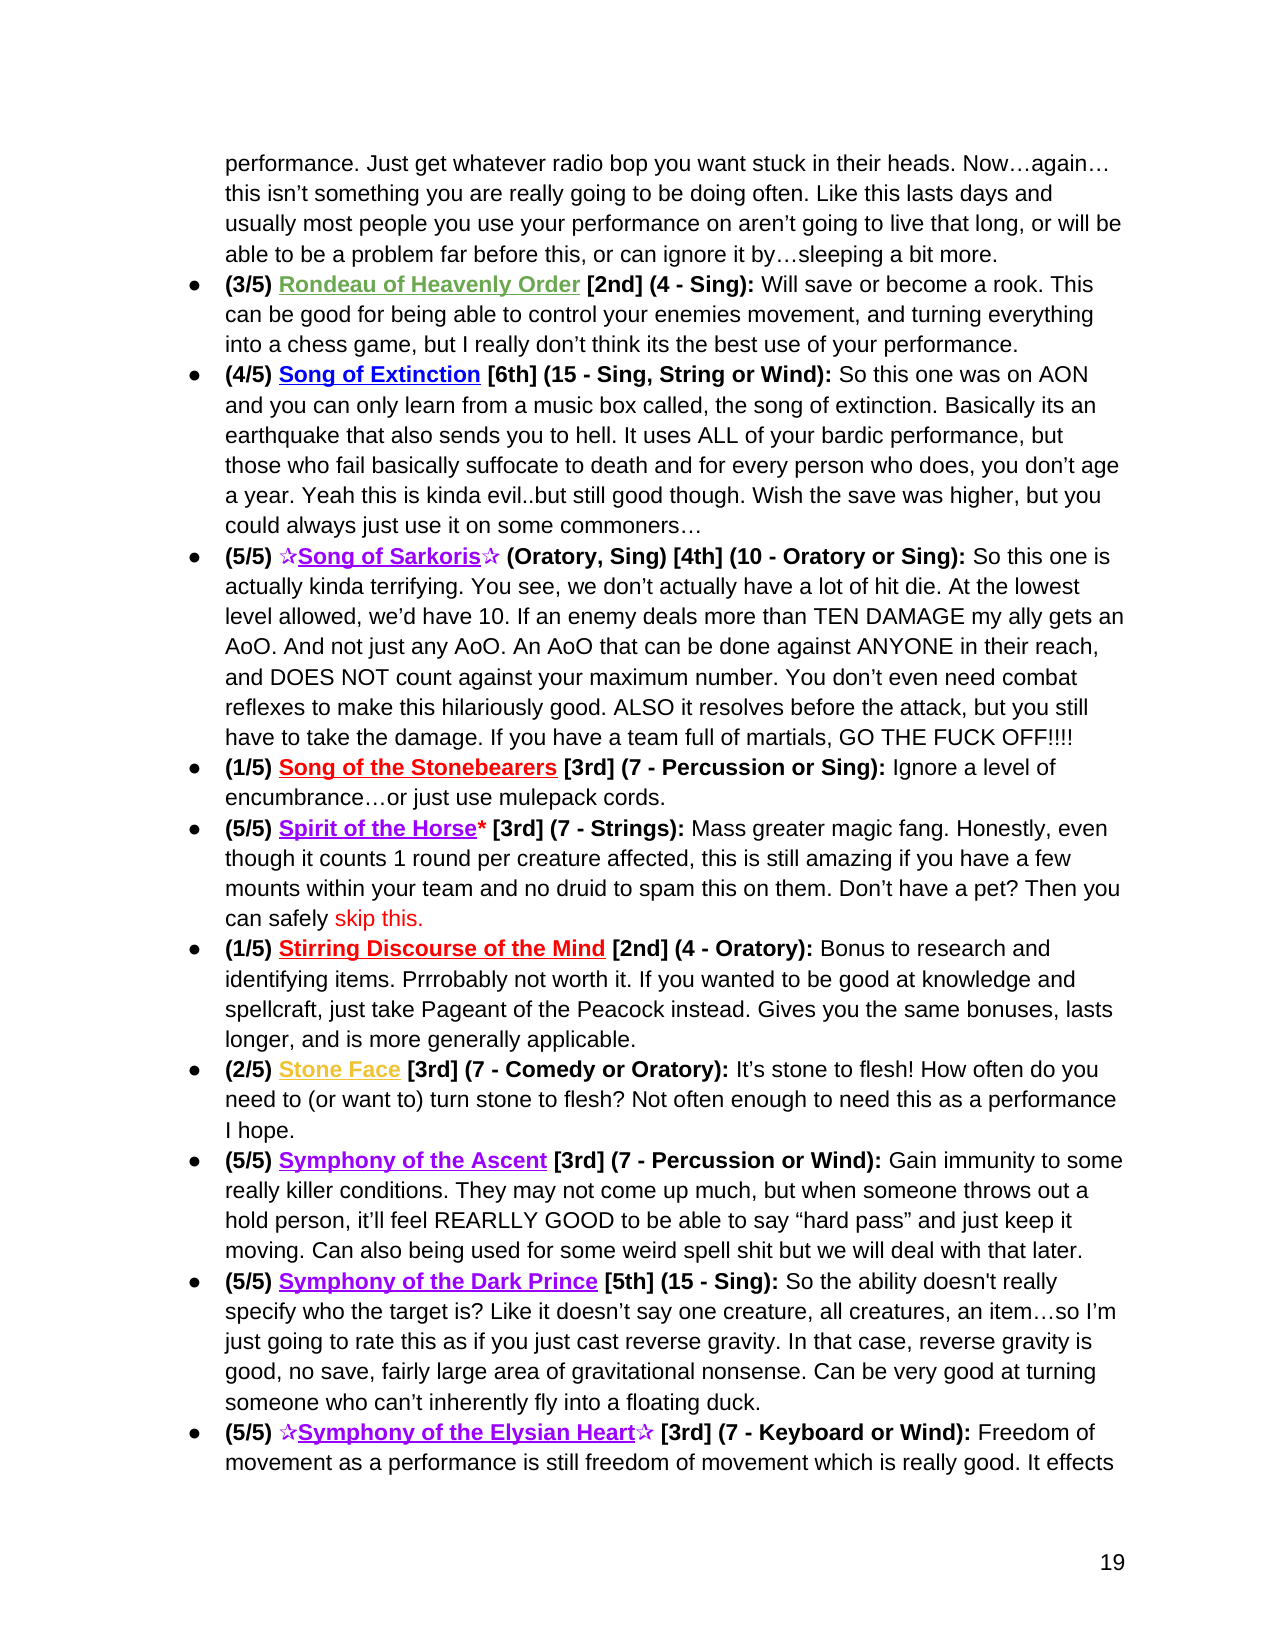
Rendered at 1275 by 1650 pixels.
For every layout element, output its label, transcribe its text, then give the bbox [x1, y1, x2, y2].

list (5/5) ✰Song of Sarkoris✰ (Oratory, Sing) [4th] (10 - Oratory or Sing): So this one is actually kinda terrifying. You see, we don’t actually have a lot of hit die. At the lowest level allowed, we’d have 10. If an enemy deals more than TEN DAMAGE my ally gets an AoO. And not just any AoO. An AoO that can be done against ANYONE in their reach, and DOES NOT count against your maximum number. You don’t even need combat reflexes to make this hilariously good. ALSO it resolves before the attack, but you still have to take the damage. If you have a team full of martials, GO THE FUCK OFF!!!! [187, 543, 1125, 750]
list (5/5) Symphony of the Ascent [3rd] (7 - Percussion or Wind): Gain immunity to some really killer conditions. They may not come up much, but when someone throws out a hold person, it’ll feel REARLLY GOOD to be able to say “hard pass” and just keep it moving. Can also being used for some weird spell shit but we will deal with that later. [187, 1147, 1125, 1264]
list (5/5) Spirit of the Horse* [3rd] (7 - Strings): Mass greater magic fang. Honestly, even though it counts 1 round per creature affected, this is still amazing if you have a few mounts within your team and no druid to spam this on them. Don’t have a pet? Then you can safely skip this. [187, 814, 1125, 932]
list (5/5) ✰Symphony of the Elysian Heart✰ [3rd] (7 - Keyboard or Wind): Freedom of movement as a performance is still freedom of movement which is really good. It effects [187, 1419, 1125, 1475]
list (4/5) Song of Extinction [6th] (15 - Sing, String or Wind): So this one was on AON and you can only learn from a music box called, the song of extinction. Basically its an earthquake that also sends you to hell. It uses ALL of your bardic performance, but those who fail basically suffocate to death and for every person who does, you don’t age a year. Yeah this is kinda evil..but still good though. Wish the save was higher, but you could always just use it on some commoners… [187, 361, 1125, 539]
list (5/5) Symphony of the Dark Prince [5th] (15 - Sing): So the ability doesn't really specify who the target is? Like it doesn’t say one creature, all creatures, an item…so I’m just going to rate this as if you just cast reverse gravity. In that case, reverse gravity is good, no save, fairly large area of gravitational nonsense. Can be very good at turning someone who can’t inherently fly into a floating duck. [187, 1268, 1125, 1415]
list (2/5) Stone Face [3rd] (7 - Comedy or Oratory): It’s stone to flesh! How often do you need to (or want to) turn stone to flesh? Not often enough to need this as a performance I hope. [187, 1056, 1125, 1143]
list (1/5) Song of the Stonebearers [3rd] (7 - Percussion or Sing): Ignore a level of encumbrance…or just use mulepack cords. [187, 754, 1125, 811]
list performance. Just get whatever radio bop you want stuck in their heads. Now…again…this isn’t something you are really going to be doing often. Like this lasts days and usually most people you use your performance on aren’t going to live that long, or will be able to be a problem far before this, or can ignore it by…sleeping a bit more. [187, 150, 1125, 267]
list (3/5) Rondeau of Heavenly Order [2nd] (4 - Sing): Will save or become a rook. This can be good for being able to control your enemies movement, and turning everything into a chess game, but I really don’t think its the best use of your performance. [187, 271, 1125, 358]
list (1/5) Stirring Discourse of the Mind [2nd] (4 - Oratory): Bonus to research and identifying items. Prrrobably not worth it. If you wanted to be good at knowledge and spellcraft, just take Pageant of the Peacock instead. Gives you the same bonuses, lasts longer, and is more generally applicable. [187, 935, 1125, 1052]
